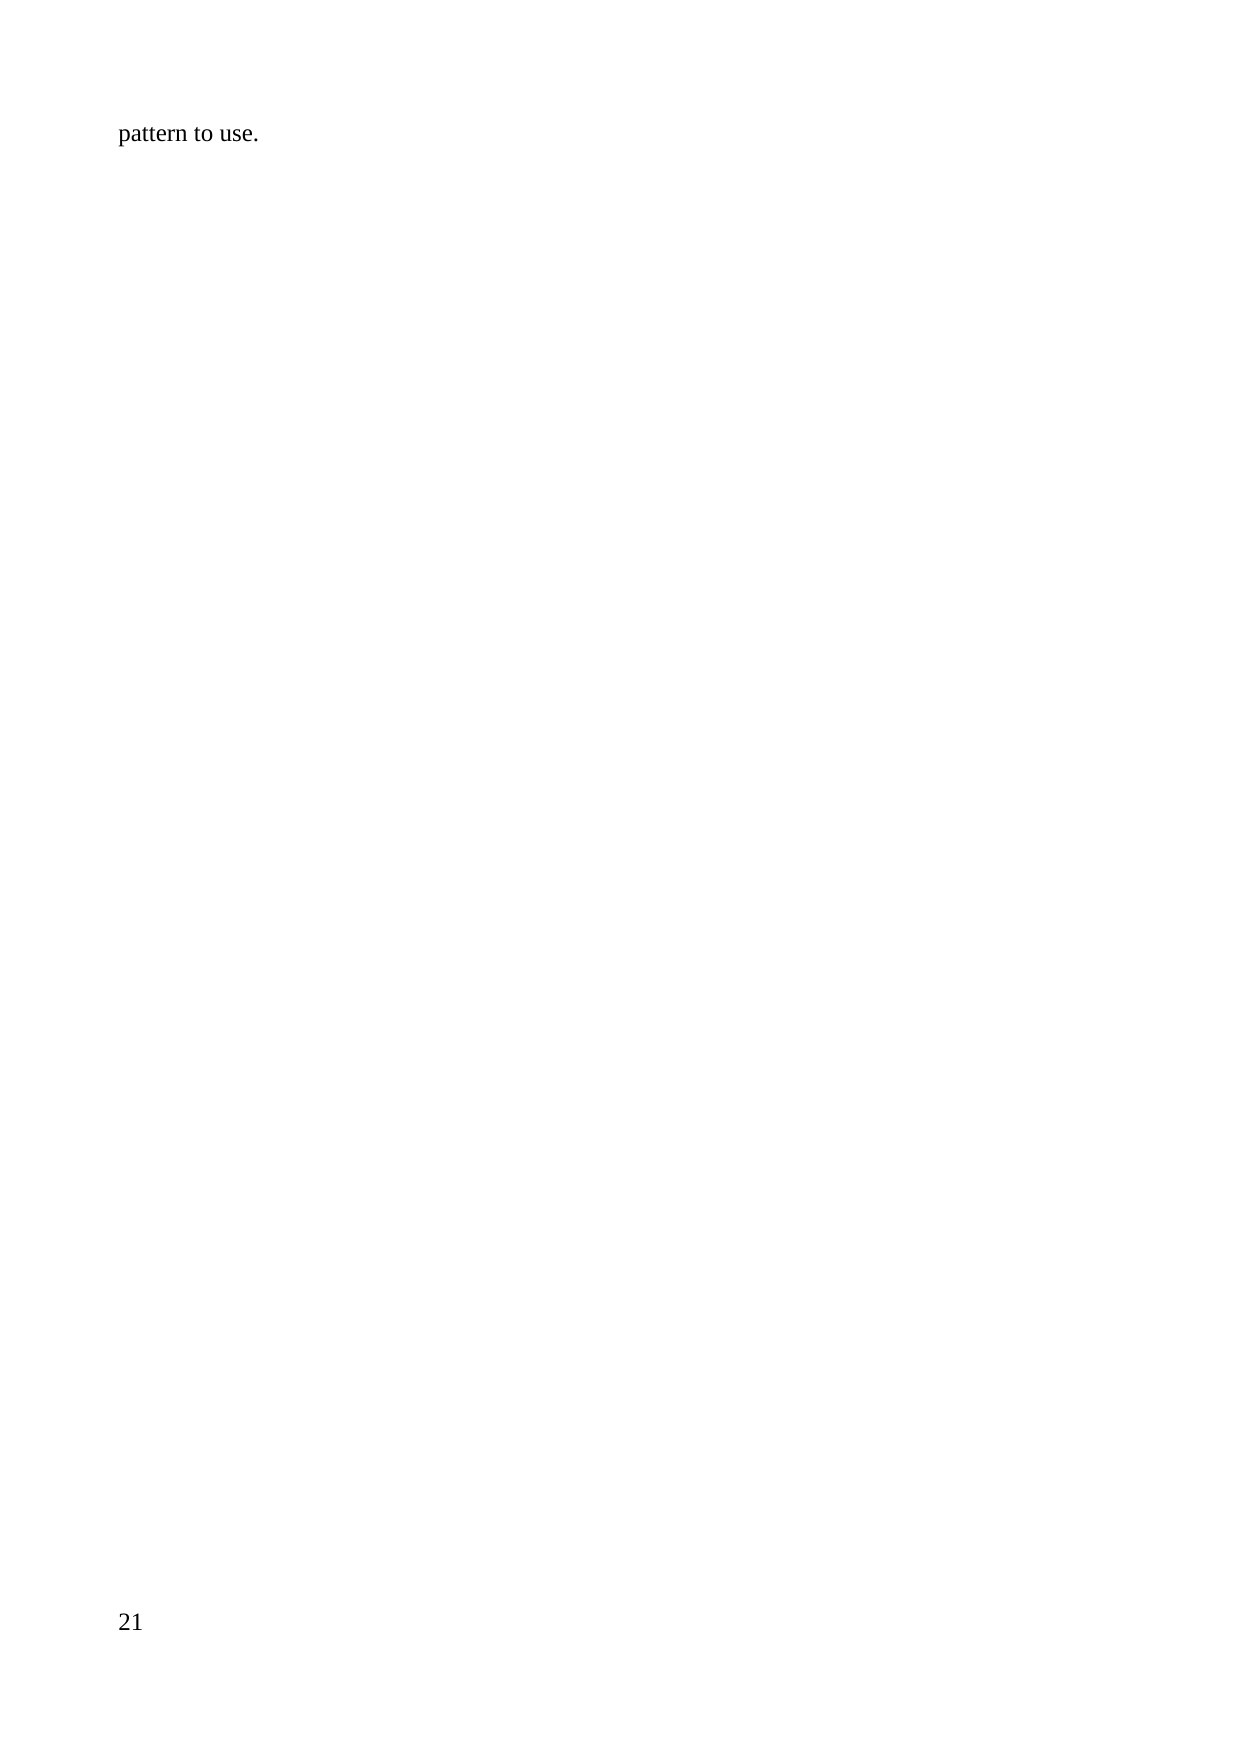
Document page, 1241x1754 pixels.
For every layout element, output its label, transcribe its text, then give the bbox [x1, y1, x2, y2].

text pattern to use. [118, 118, 1122, 147]
